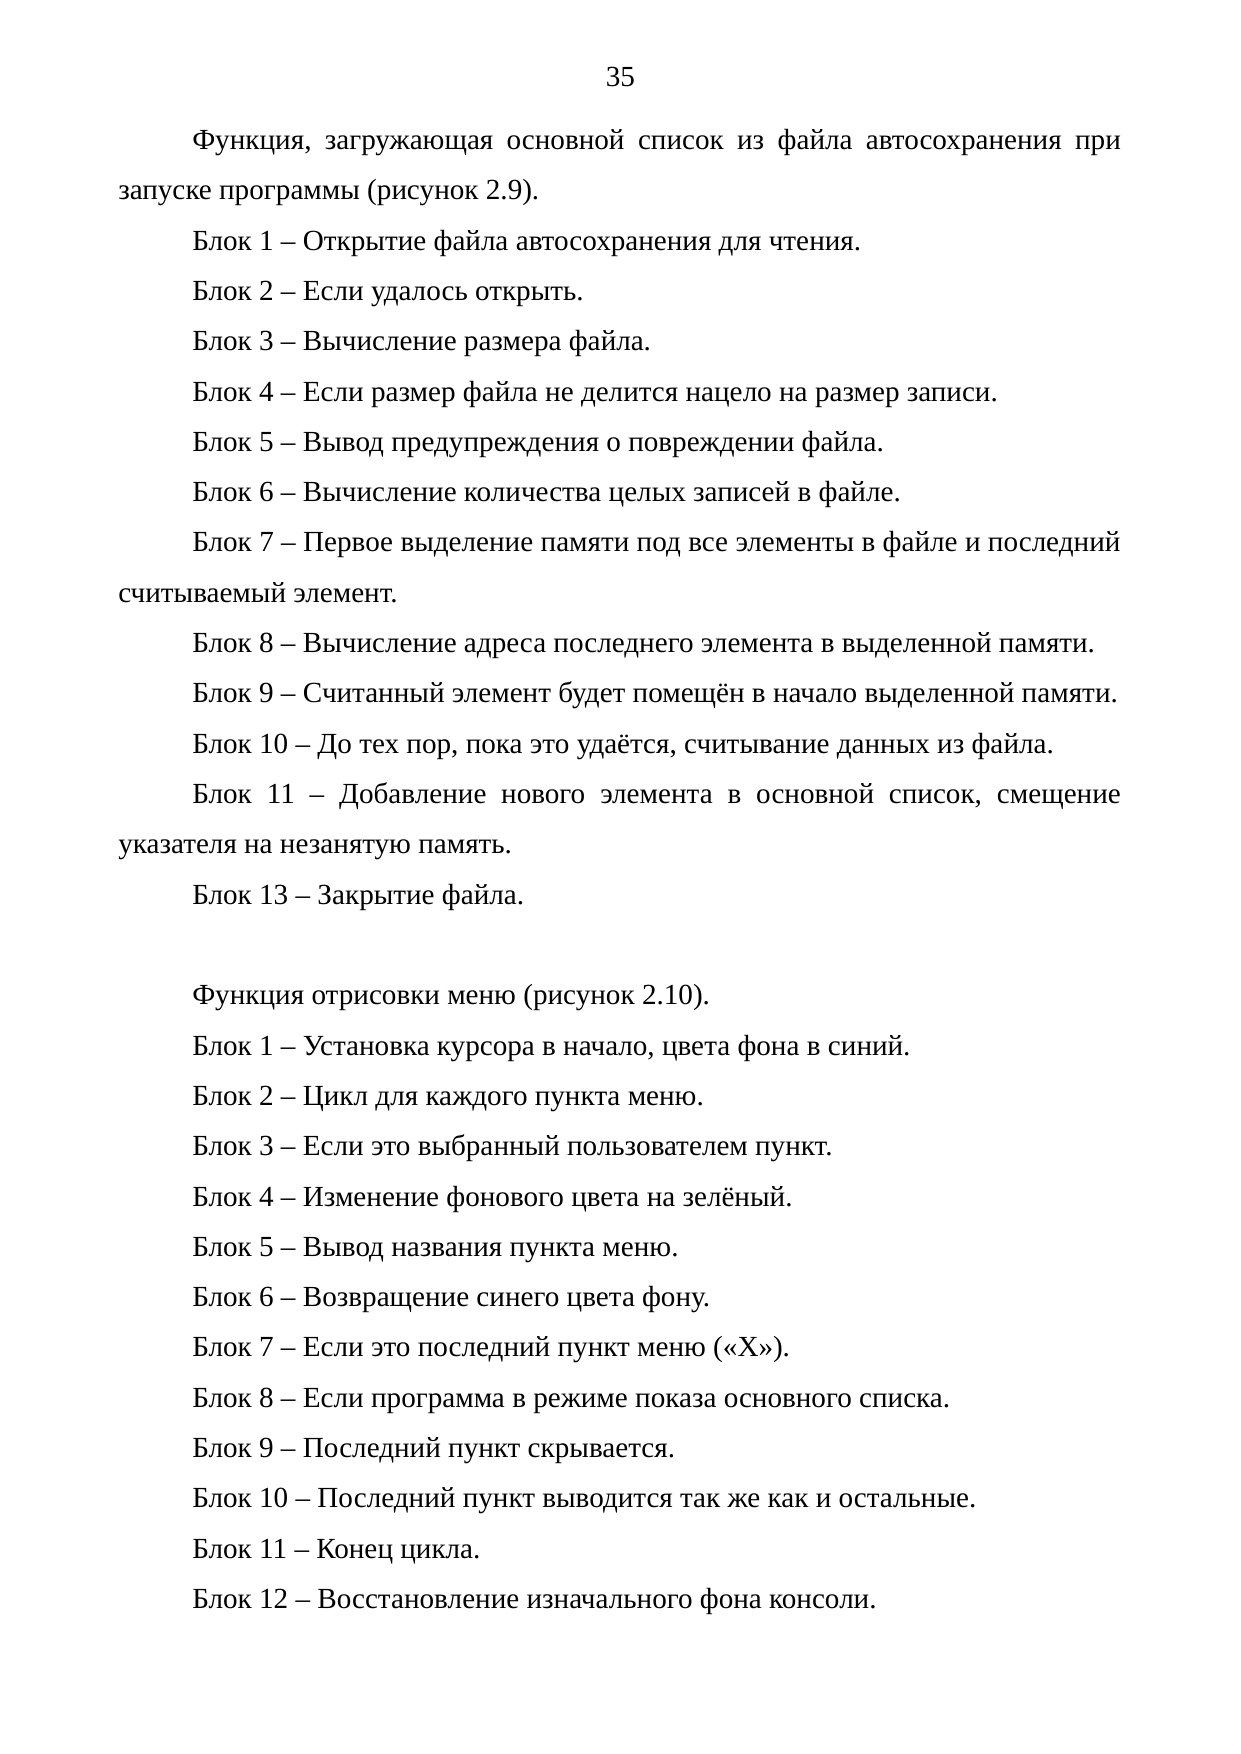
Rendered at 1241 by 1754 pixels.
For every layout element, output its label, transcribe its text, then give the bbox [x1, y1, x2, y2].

text Функция отрисовки меню (рисунок 2.10). [118, 977, 1122, 1011]
text Блок 9 – Считанный элемент будет помещён в начало выделенной памяти. [118, 676, 1122, 709]
text Блок 4 – Изменение фонового цвета на зелёный. [118, 1179, 1122, 1212]
text Блок 13 – Закрытие файла. [118, 877, 1122, 910]
text Блок 1 – Открытие файла автосохранения для чтения. [118, 223, 1122, 256]
text Блок 10 – Последний пункт выводится так же как и остальные. [118, 1481, 1122, 1514]
text Блок 2 – Цикл для каждого пункта меню. [118, 1078, 1122, 1112]
text Блок 4 – Если размер файла не делится нацело на размер записи. [118, 374, 1122, 407]
text Блок 6 – Вычисление количества целых записей в файле. [118, 474, 1122, 508]
text Блок 6 – Возвращение синего цвета фону. [118, 1279, 1122, 1313]
text Блок 7 – Первое выделение памяти под все элементы в файле и последний считываемый элемент. [118, 524, 1122, 608]
text Блок 12 – Восстановление изначального фона консоли. [118, 1581, 1122, 1615]
text Блок 11 – Конец цикла. [118, 1531, 1122, 1564]
text Блок 3 – Если это выбранный пользователем пункт. [118, 1128, 1122, 1162]
text Блок 8 – Вычисление адреса последнего элемента в выделенной памяти. [118, 625, 1122, 659]
text Блок 8 – Если программа в режиме показа основного списка. [118, 1380, 1122, 1413]
text Блок 7 – Если это последний пункт меню («X»). [118, 1329, 1122, 1363]
text Блок 5 – Вывод предупреждения о повреждении файла. [118, 424, 1122, 457]
text Блок 2 – Если удалось открыть. [118, 273, 1122, 307]
text Блок 10 – До тех пор, пока это удаётся, считывание данных из файла. [118, 726, 1122, 759]
text Блок 5 – Вывод названия пункта меню. [118, 1229, 1122, 1262]
text Блок 3 – Вычисление размера файла. [118, 323, 1122, 357]
text Блок 1 – Установка курсора в начало, цвета фона в синий. [118, 1028, 1122, 1061]
text Функция, загружающая основной список из файла автосохранения при запуске программы (рисунок 2.9). [118, 122, 1122, 206]
text Блок 9 – Последний пункт скрывается. [118, 1430, 1122, 1464]
text Блок 11 – Добавление нового элемента в основной список, смещение указателя на незанятую память. [118, 776, 1122, 860]
